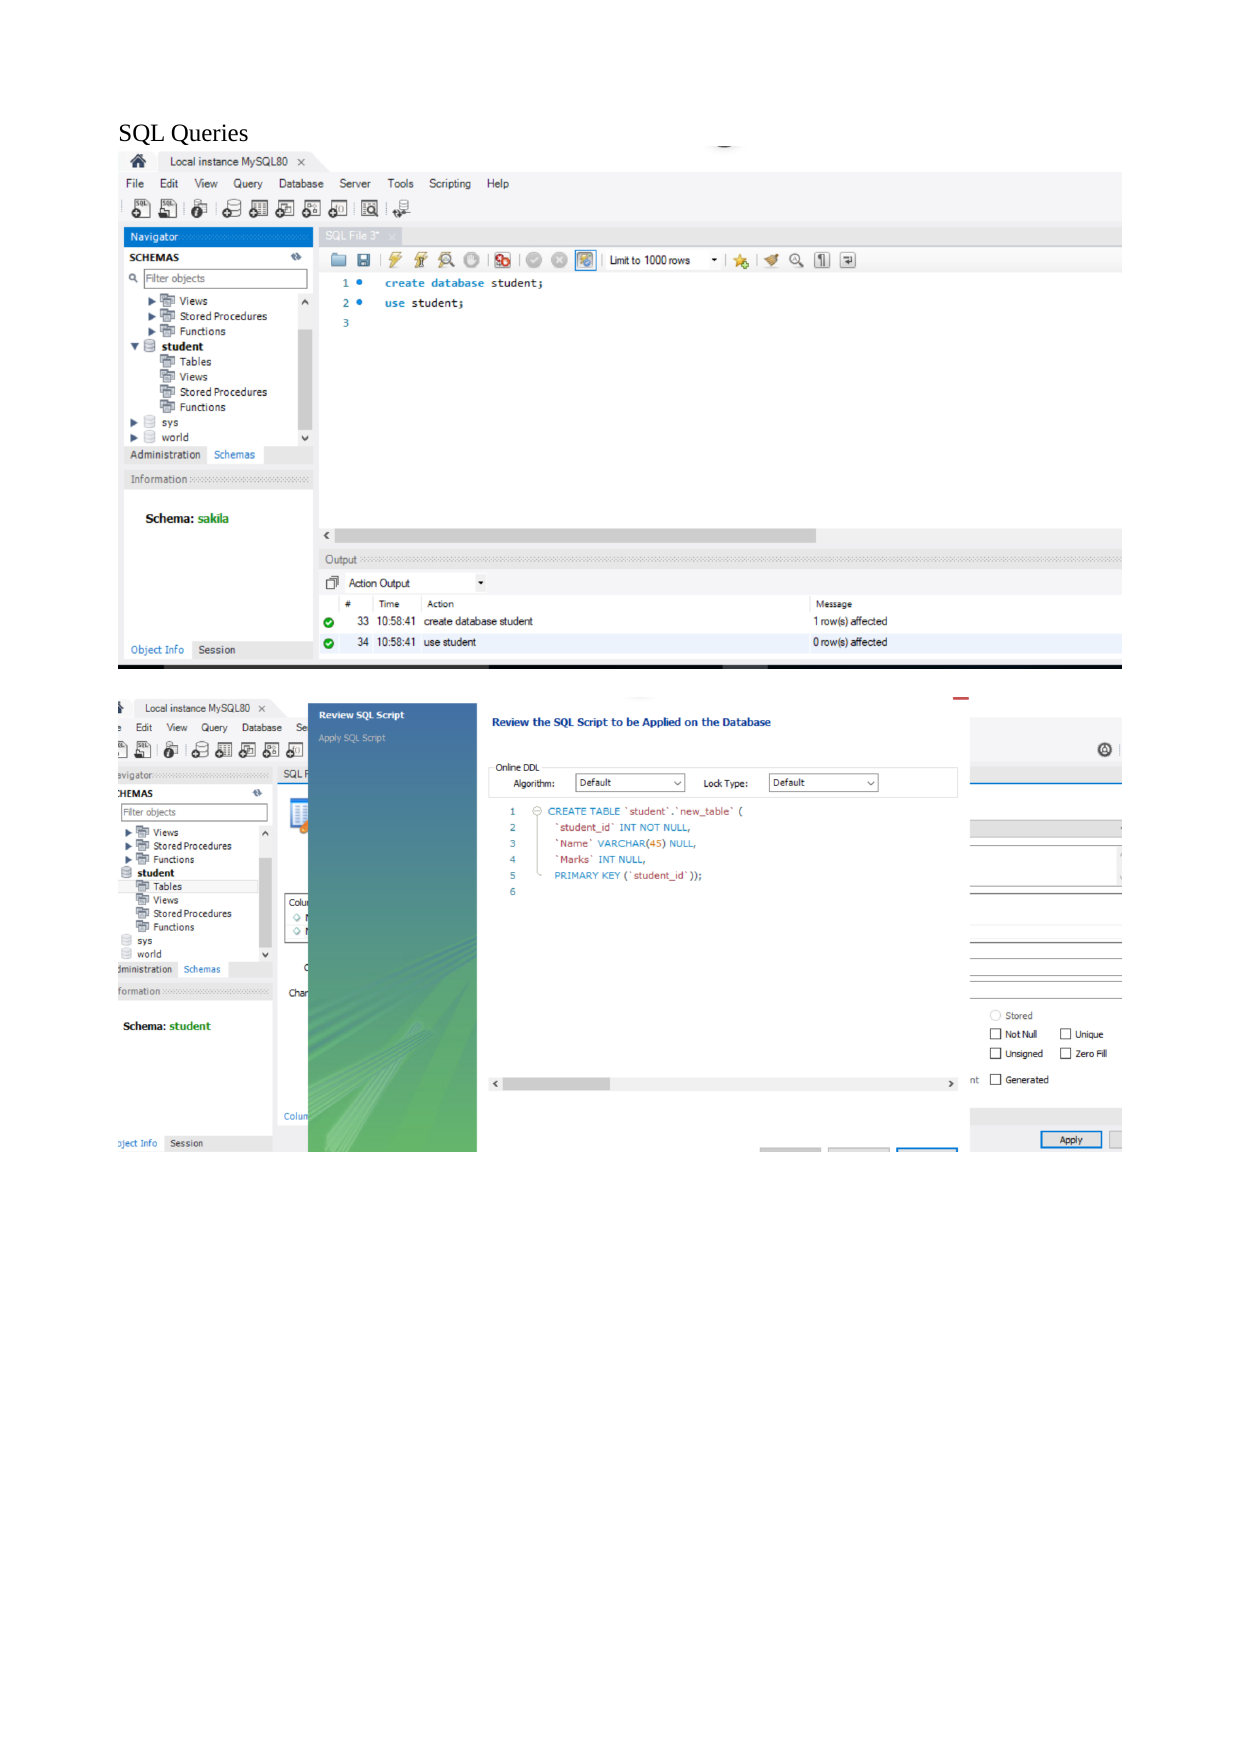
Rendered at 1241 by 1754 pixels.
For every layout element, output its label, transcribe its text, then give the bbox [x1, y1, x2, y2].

picture [118, 697, 1122, 1152]
text SQL Queries [118, 118, 1122, 146]
picture [118, 146, 1122, 669]
